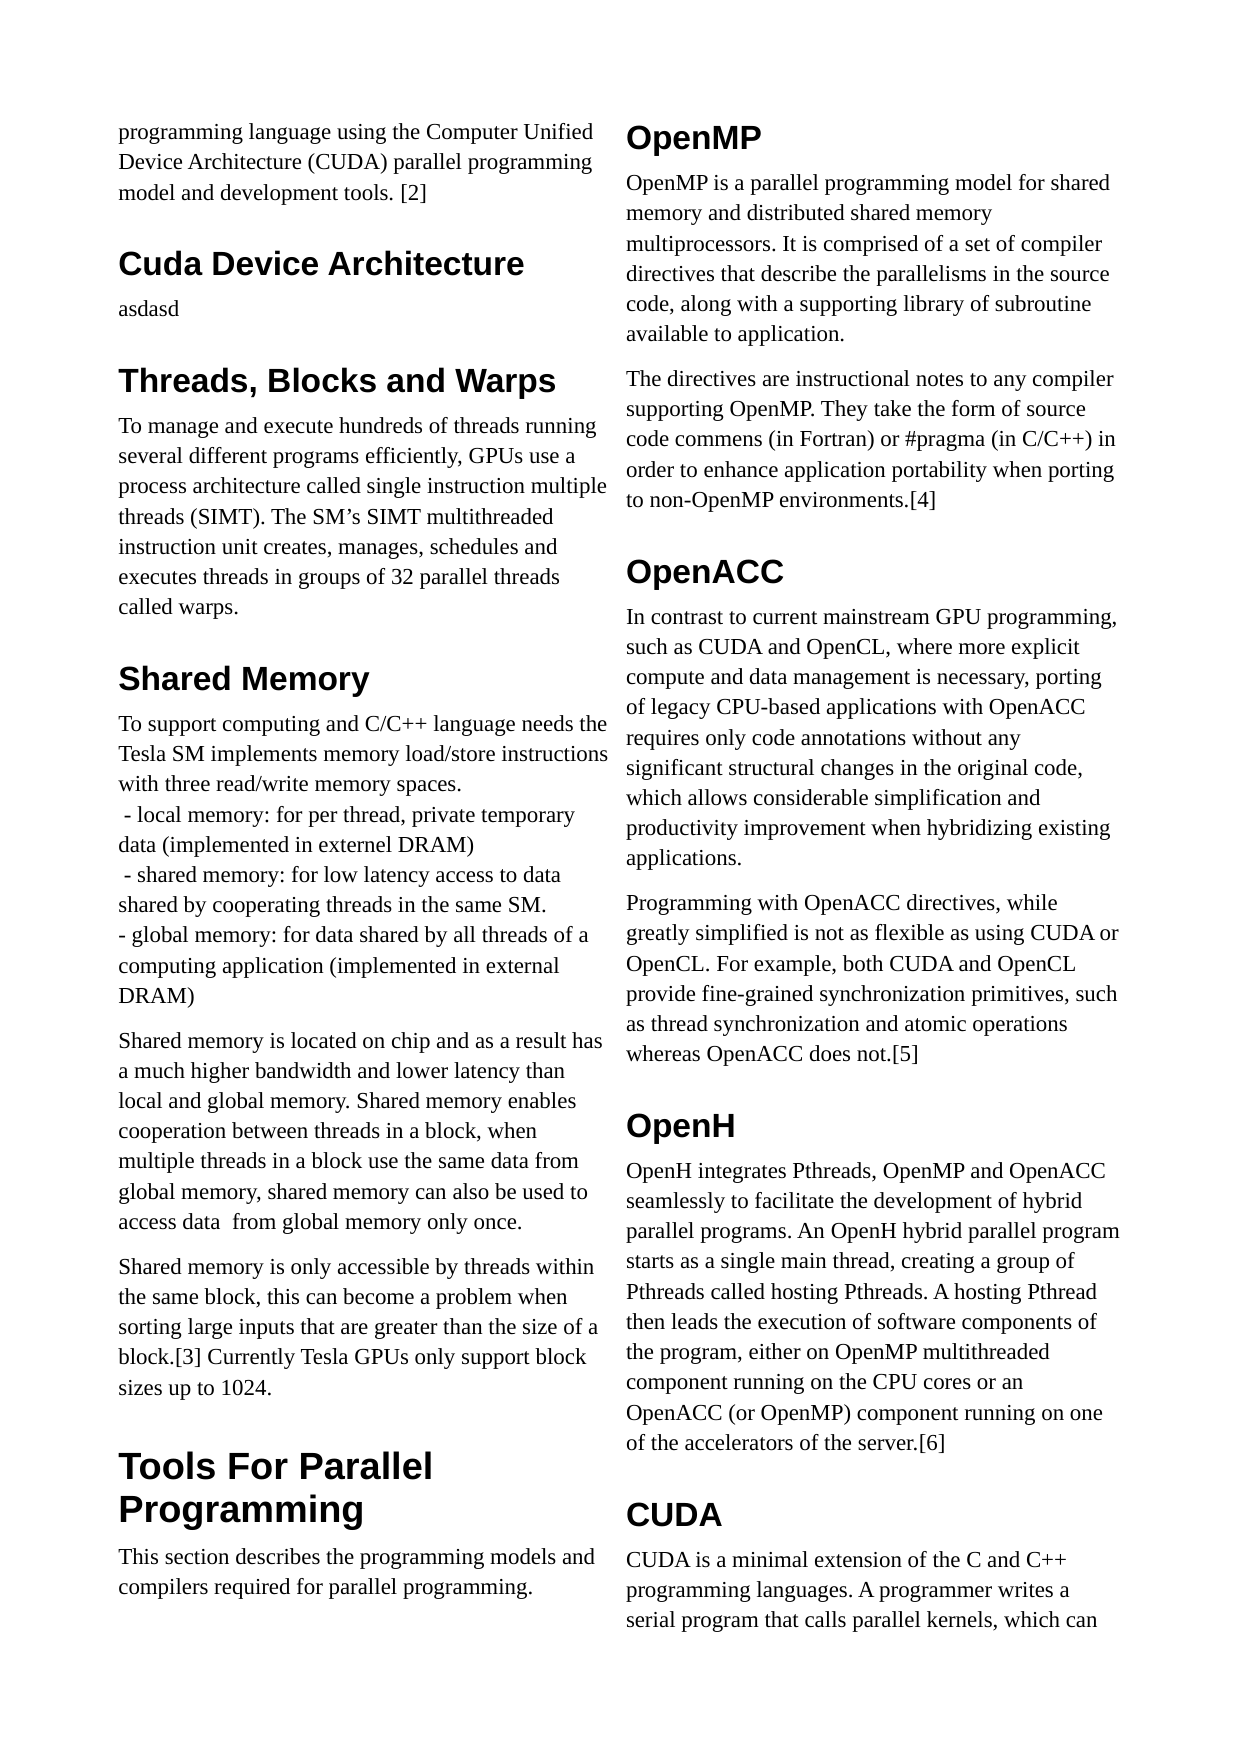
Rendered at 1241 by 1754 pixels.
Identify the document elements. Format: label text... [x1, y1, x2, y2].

subtitle OpenMP [626, 118, 1122, 157]
subtitle OpenACC [626, 552, 1122, 590]
subtitle Tools For Parallel Programming [118, 1443, 614, 1531]
text Shared memory is only accessible by threads within the same block, this can become a problem when sorting large inputs that are greater than the size of a block.[3] Currently Tesla GPUs only support block sizes up to 1024. [118, 1253, 614, 1400]
subtitle Shared Memory [118, 659, 614, 698]
text CUDA is a minimal extension of the C and C++ programming languages. A programmer writes a serial program that calls parallel kernels, which can [626, 1546, 1122, 1632]
text The directives are instructional notes to any compiler supporting OpenMP. They take the form of source code commens (in Fortran) or #pragma (in C/C++) in order to enhance application portability when porting to non-OpenMP environments.[4] [626, 365, 1122, 512]
subtitle OpenH [626, 1106, 1122, 1144]
text Programming with OpenACC directives, while greatly simplified is not as flexible as using CUDA or OpenCL. For example, both CUDA and OpenCL provide fine-grained synchronization primitives, such as thread synchronization and atomic operations whereas OpenACC does not.[5] [626, 889, 1122, 1067]
text In contrast to current mainstream GPU programming, such as CUDA and OpenCL, where more explicit compute and data management is necessary, porting of legacy CPU-based applications with OpenACC requires only code annotations without any significant structural changes in the original code, which allows considerable simplification and productivity improvement when hybridizing existing applications. [626, 603, 1122, 871]
text This section describes the programming models and compilers required for parallel programming. [118, 1543, 614, 1600]
text To support computing and C/C++ language needs the Tesla SM implements memory load/store instructions with three read/write memory spaces. - local memory: for per thread, private temporary data (implemented in externel DRAM) - shared memory: for low latency access to data shared by cooperating threads in the same SM. - global memory: for data shared by all threads of a computing application (implemented in external DRAM) [118, 710, 614, 1008]
text programming language using the Computer Unified Device Architecture (CUDA) parallel programming model and development tools. [2] [118, 118, 614, 205]
text To manage and execute hundreds of threads running several different programs efficiently, GPUs use a process architecture called single instruction multiple threads (SIMT). The SM’s SIMT multithreaded instruction unit creates, manages, schedules and executes threads in groups of 32 parallel threads called warps. [118, 412, 614, 620]
text OpenH integrates Pthreads, OpenMP and OpenACC seamlessly to facilitate the development of hybrid parallel programs. An OpenH hybrid parallel program starts as a single main thread, creating a group of Pthreads called hosting Pthreads. A hosting Pthread then leads the execution of software components of the program, either on OpenMP multithreaded component running on the CPU cores or an OpenACC (or OpenMP) component running on one of the accelerators of the server.[6] [626, 1157, 1122, 1455]
subtitle CUDA [626, 1494, 1122, 1533]
subtitle Cuda Device Architecture [118, 244, 614, 283]
text OpenMP is a parallel programming model for shared memory and distributed shared memory multiprocessors. It is comprised of a set of compiler directives that describe the parallelisms in the source code, along with a supporting library of subroutine available to application. [626, 169, 1122, 347]
text asdasd [118, 295, 614, 322]
subtitle Threads, Blocks and Warps [118, 361, 614, 399]
text Shared memory is located on chip and as a result has a much higher bandwidth and lower latency than local and global memory. Shared memory enables cooperation between threads in a block, when multiple threads in a block use the same data from global memory, shared memory can also be used to access data from global memory only once. [118, 1027, 614, 1234]
